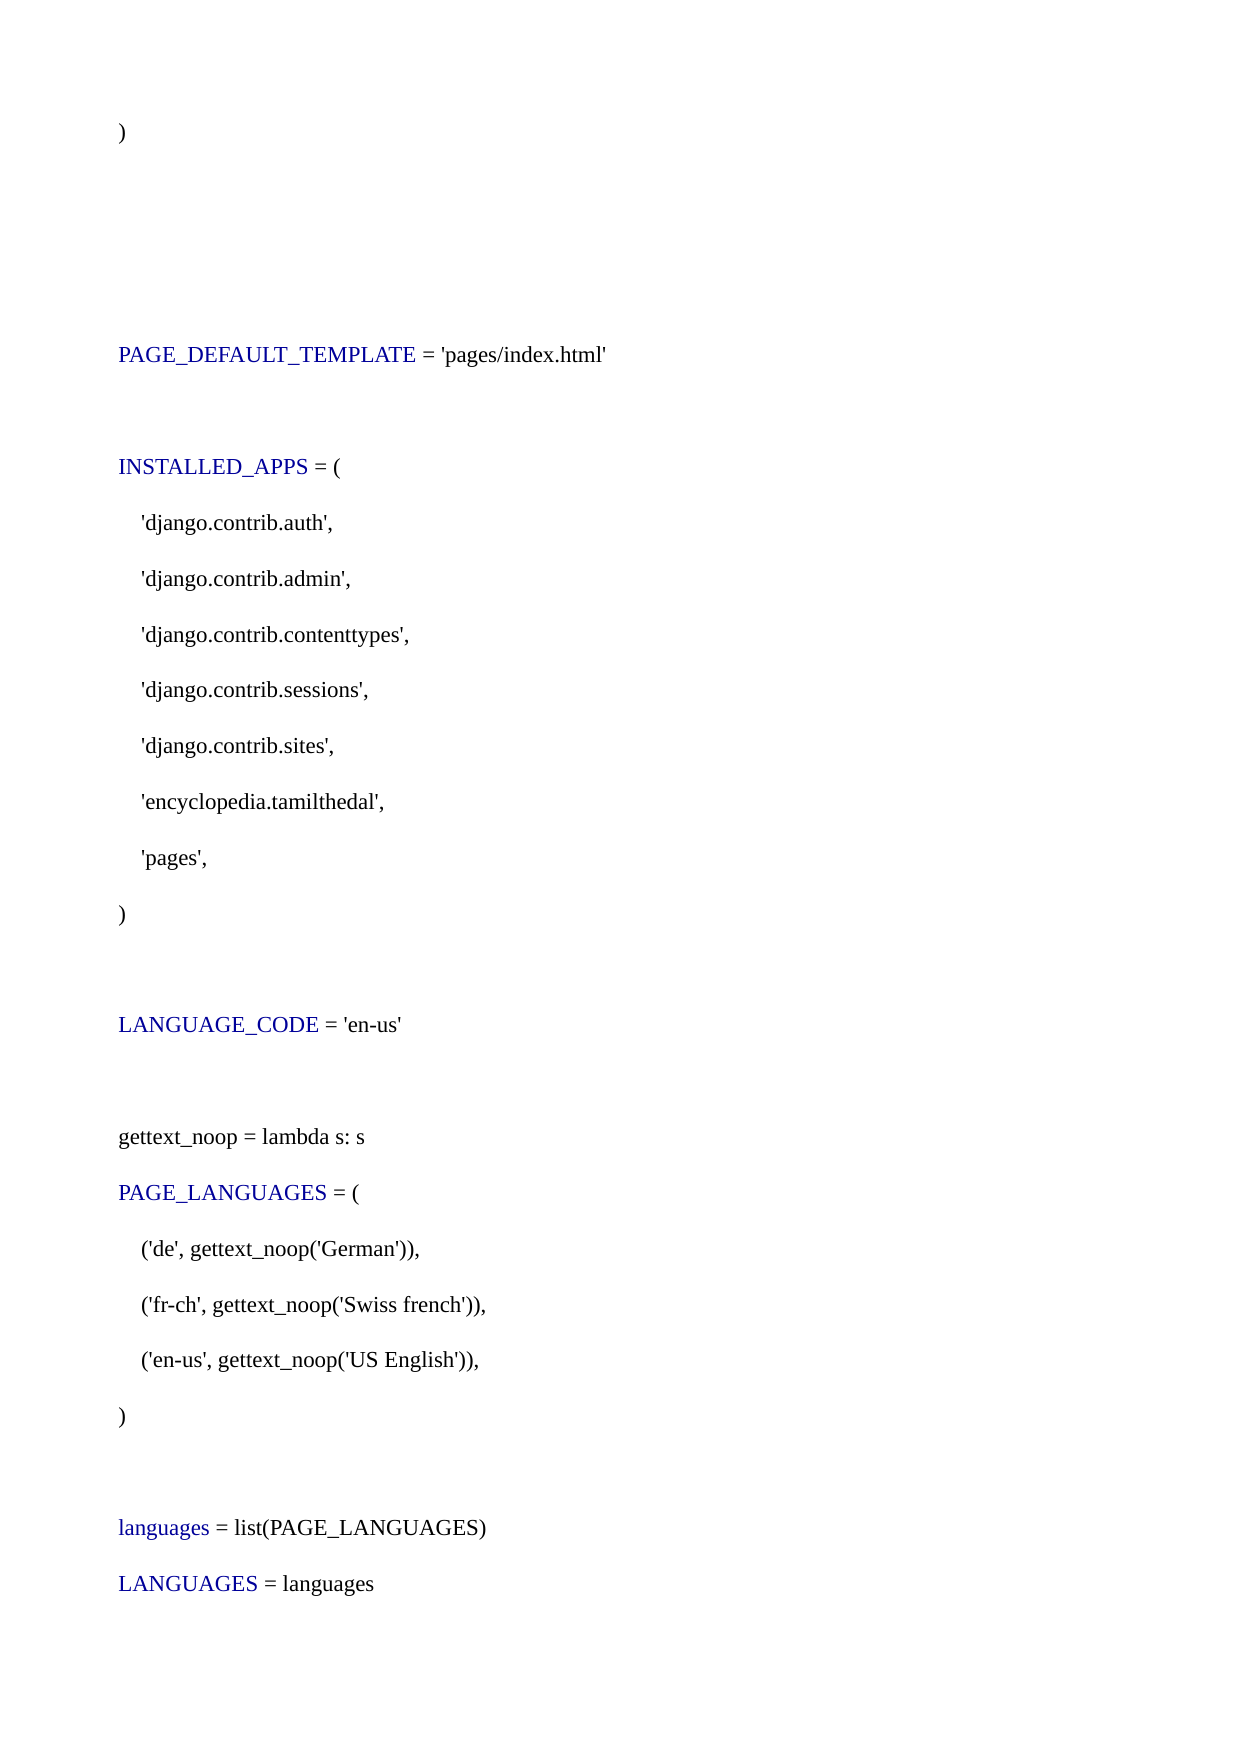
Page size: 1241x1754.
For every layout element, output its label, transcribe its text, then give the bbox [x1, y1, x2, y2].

text ) [118, 118, 1122, 144]
text ) [118, 1402, 1122, 1429]
text languages = list(PAGE_LANGUAGES) [118, 1514, 1122, 1540]
text INSTALLED_APPS = ( [118, 453, 1122, 479]
text PAGE_DEFAULT_TEMPLATE = 'pages/index.html' [118, 341, 1122, 368]
text 'encyclopedia.tamilthedal', [118, 788, 1122, 814]
text 'django.contrib.auth', [118, 509, 1122, 535]
text LANGUAGE_CODE = 'en-us' [118, 1011, 1122, 1038]
text 'django.contrib.contenttypes', [118, 621, 1122, 647]
text ) [118, 900, 1122, 926]
text ('de', gettext_noop('German')), [118, 1235, 1122, 1261]
text ('fr-ch', gettext_noop('Swiss french')), [118, 1291, 1122, 1317]
text LANGUAGES = languages [118, 1570, 1122, 1596]
text 'pages', [118, 844, 1122, 870]
text 'django.contrib.sessions', [118, 676, 1122, 703]
text gettext_noop = lambda s: s [118, 1123, 1122, 1149]
text PAGE_LANGUAGES = ( [118, 1179, 1122, 1205]
text 'django.contrib.sites', [118, 732, 1122, 759]
text ('en-us', gettext_noop('US English')), [118, 1346, 1122, 1373]
text 'django.contrib.admin', [118, 565, 1122, 591]
